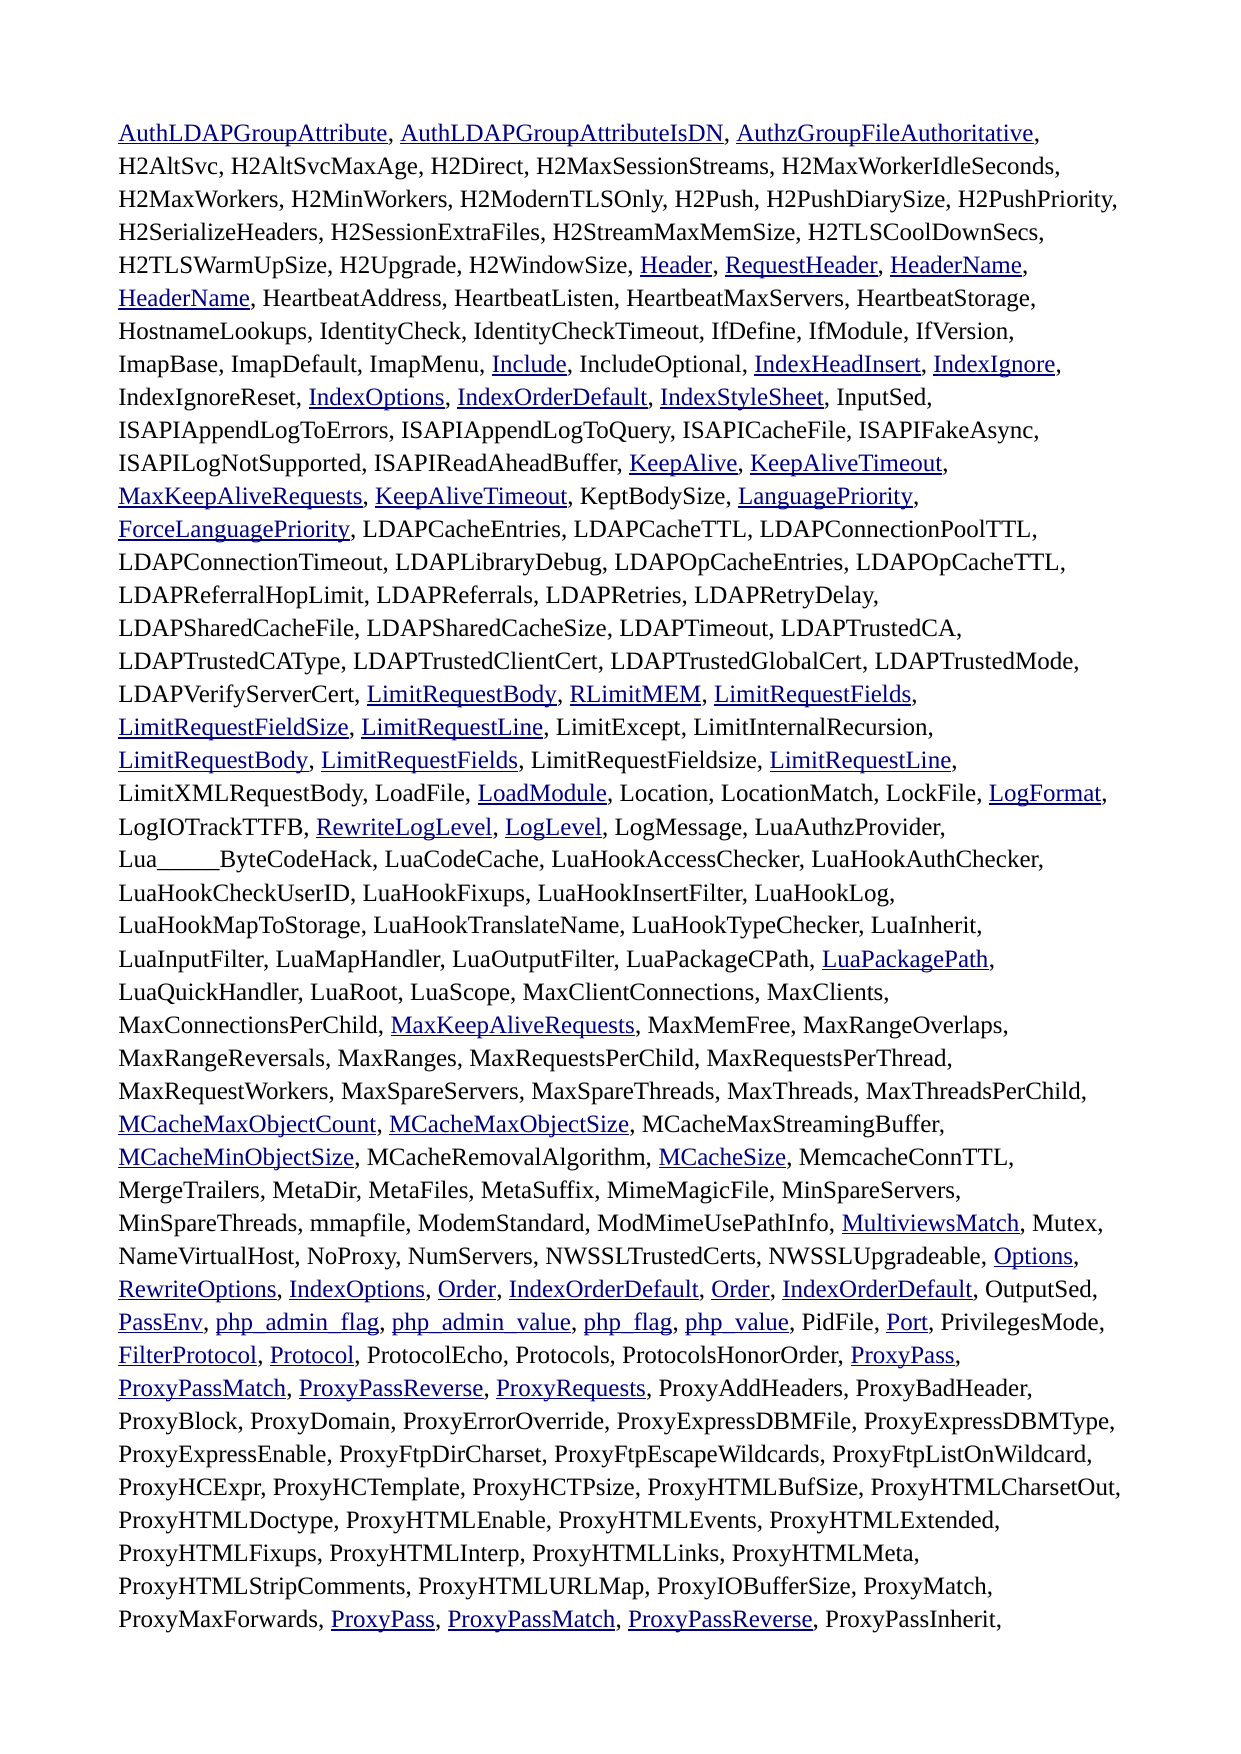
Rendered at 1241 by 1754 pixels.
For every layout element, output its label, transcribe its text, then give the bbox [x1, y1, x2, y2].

text AuthLDAPGroupAttribute, AuthLDAPGroupAttributeIsDN, AuthzGroupFileAuthoritative, H2AltSvc, H2AltSvcMaxAge, H2Direct, H2MaxSessionStreams, H2MaxWorkerIdleSeconds, H2MaxWorkers, H2MinWorkers, H2ModernTLSOnly, H2Push, H2PushDiarySize, H2PushPriority, H2SerializeHeaders, H2SessionExtraFiles, H2StreamMaxMemSize, H2TLSCoolDownSecs, H2TLSWarmUpSize, H2Upgrade, H2WindowSize, Header, RequestHeader, HeaderName, HeaderName, HeartbeatAddress, HeartbeatListen, HeartbeatMaxServers, HeartbeatStorage, HostnameLookups, IdentityCheck, IdentityCheckTimeout, IfDefine, IfModule, IfVersion, ImapBase, ImapDefault, ImapMenu, Include, IncludeOptional, IndexHeadInsert, IndexIgnore, IndexIgnoreReset, IndexOptions, IndexOrderDefault, IndexStyleSheet, InputSed, ISAPIAppendLogToErrors, ISAPIAppendLogToQuery, ISAPICacheFile, ISAPIFakeAsync, ISAPILogNotSupported, ISAPIReadAheadBuffer, KeepAlive, KeepAliveTimeout, MaxKeepAliveRequests, KeepAliveTimeout, KeptBodySize, LanguagePriority, ForceLanguagePriority, LDAPCacheEntries, LDAPCacheTTL, LDAPConnectionPoolTTL, LDAPConnectionTimeout, LDAPLibraryDebug, LDAPOpCacheEntries, LDAPOpCacheTTL, LDAPReferralHopLimit, LDAPReferrals, LDAPRetries, LDAPRetryDelay, LDAPSharedCacheFile, LDAPSharedCacheSize, LDAPTimeout, LDAPTrustedCA, LDAPTrustedCAType, LDAPTrustedClientCert, LDAPTrustedGlobalCert, LDAPTrustedMode, LDAPVerifyServerCert, LimitRequestBody, RLimitMEM, LimitRequestFields, LimitRequestFieldSize, LimitRequestLine, LimitExcept, LimitInternalRecursion, LimitRequestBody, LimitRequestFields, LimitRequestFieldsize, LimitRequestLine, LimitXMLRequestBody, LoadFile, LoadModule, Location, LocationMatch, LockFile, LogFormat, LogIOTrackTTFB, RewriteLogLevel, LogLevel, LogMessage, LuaAuthzProvider, Lua_____ByteCodeHack, LuaCodeCache, LuaHookAccessChecker, LuaHookAuthChecker, LuaHookCheckUserID, LuaHookFixups, LuaHookInsertFilter, LuaHookLog, LuaHookMapToStorage, LuaHookTranslateName, LuaHookTypeChecker, LuaInherit, LuaInputFilter, LuaMapHandler, LuaOutputFilter, LuaPackageCPath, LuaPackagePath, LuaQuickHandler, LuaRoot, LuaScope, MaxClientConnections, MaxClients, MaxConnectionsPerChild, MaxKeepAliveRequests, MaxMemFree, MaxRangeOverlaps, MaxRangeReversals, MaxRanges, MaxRequestsPerChild, MaxRequestsPerThread, MaxRequestWorkers, MaxSpareServers, MaxSpareThreads, MaxThreads, MaxThreadsPerChild, MCacheMaxObjectCount, MCacheMaxObjectSize, MCacheMaxStreamingBuffer, MCacheMinObjectSize, MCacheRemovalAlgorithm, MCacheSize, MemcacheConnTTL, MergeTrailers, MetaDir, MetaFiles, MetaSuffix, MimeMagicFile, MinSpareServers, MinSpareThreads, mmapfile, ModemStandard, ModMimeUsePathInfo, MultiviewsMatch, Mutex, NameVirtualHost, NoProxy, NumServers, NWSSLTrustedCerts, NWSSLUpgradeable, Options, RewriteOptions, IndexOptions, Order, IndexOrderDefault, Order, IndexOrderDefault, OutputSed, PassEnv, php_admin_flag, php_admin_value, php_flag, php_value, PidFile, Port, PrivilegesMode, FilterProtocol, Protocol, ProtocolEcho, Protocols, ProtocolsHonorOrder, ProxyPass, ProxyPassMatch, ProxyPassReverse, ProxyRequests, ProxyAddHeaders, ProxyBadHeader, ProxyBlock, ProxyDomain, ProxyErrorOverride, ProxyExpressDBMFile, ProxyExpressDBMType, ProxyExpressEnable, ProxyFtpDirCharset, ProxyFtpEscapeWildcards, ProxyFtpListOnWildcard, ProxyHCExpr, ProxyHCTemplate, ProxyHCTPsize, ProxyHTMLBufSize, ProxyHTMLCharsetOut, ProxyHTMLDoctype, ProxyHTMLEnable, ProxyHTMLEvents, ProxyHTMLExtended, ProxyHTMLFixups, ProxyHTMLInterp, ProxyHTMLLinks, ProxyHTMLMeta, ProxyHTMLStripComments, ProxyHTMLURLMap, ProxyIOBufferSize, ProxyMatch, ProxyMaxForwards, ProxyPass, ProxyPassMatch, ProxyPassReverse, ProxyPassInherit, [118, 118, 1122, 1633]
